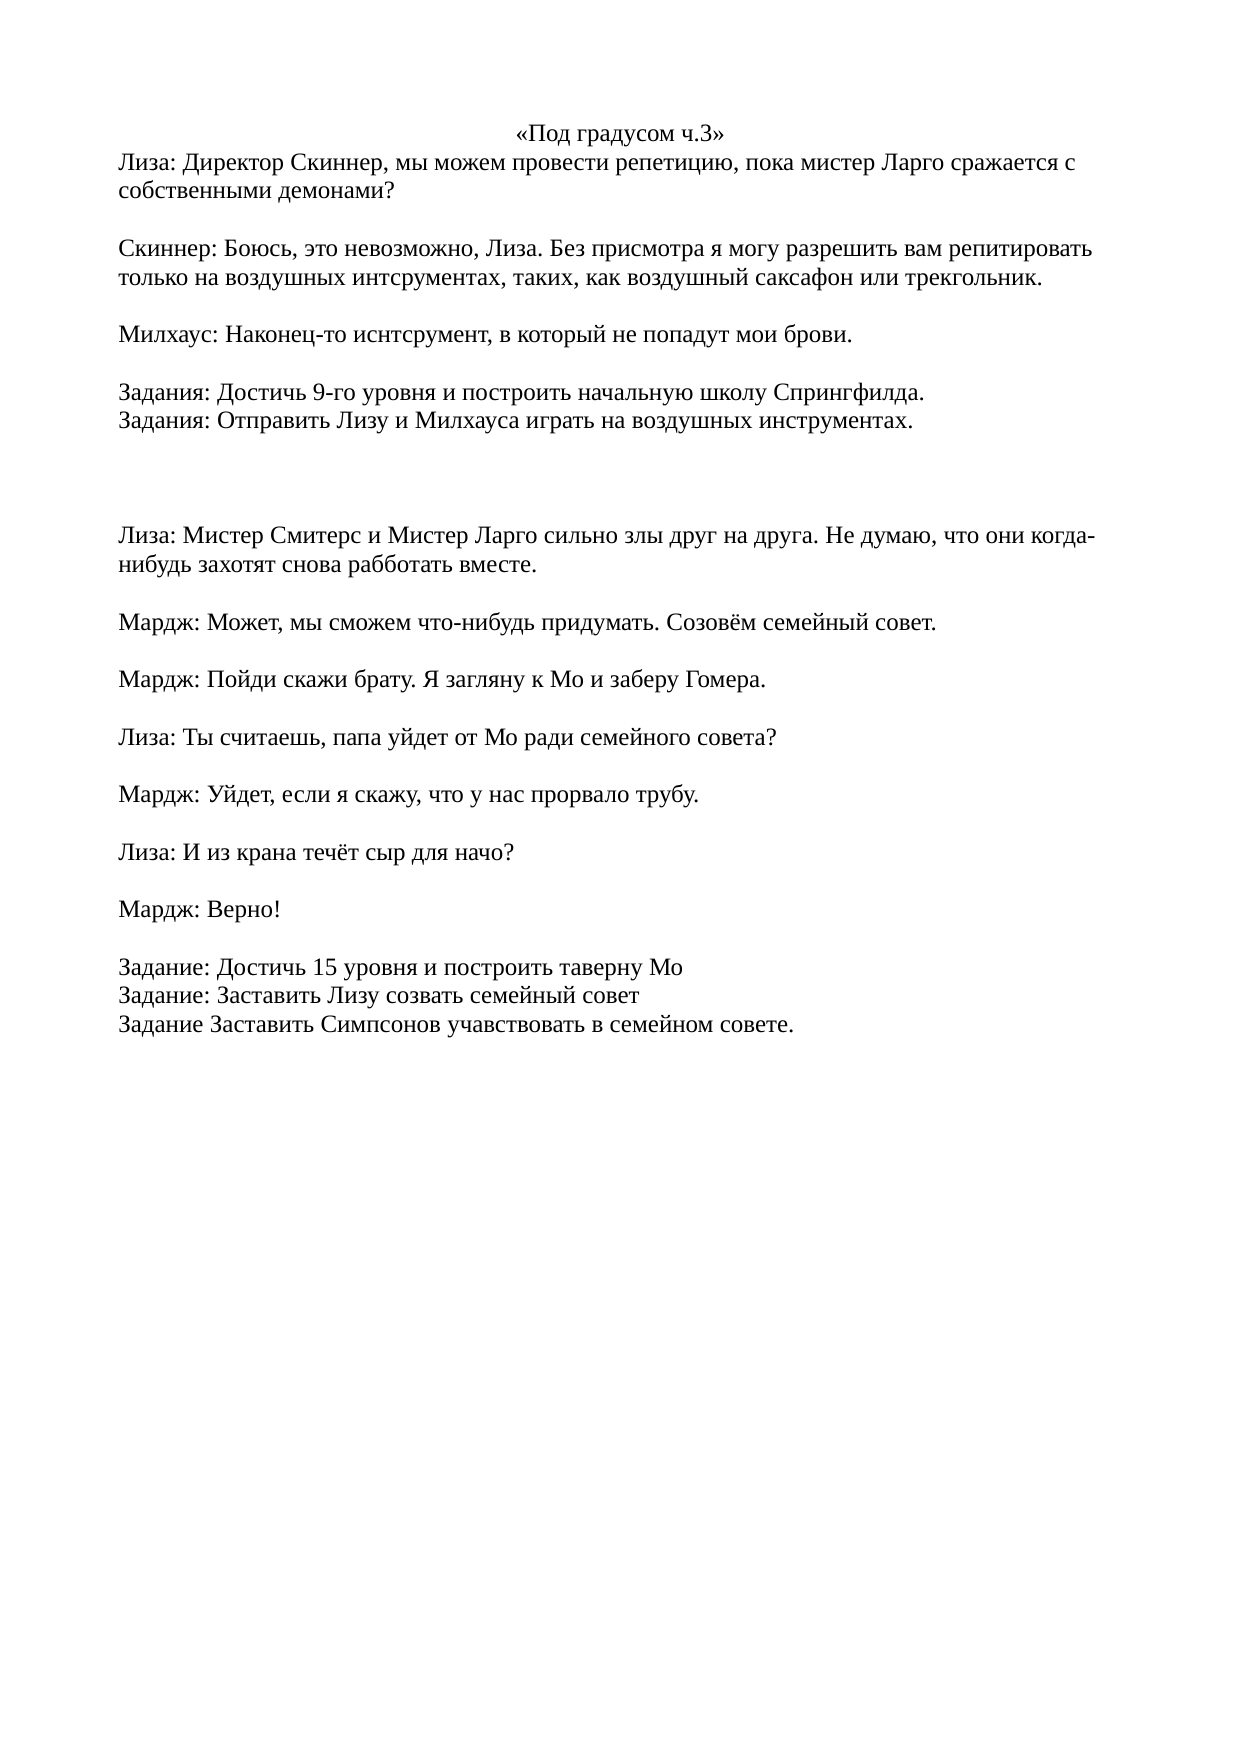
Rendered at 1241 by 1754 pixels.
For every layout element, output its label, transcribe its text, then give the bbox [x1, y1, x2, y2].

text Задания: Отправить Лизу и Милхауса играть на воздушных инструментах. [118, 406, 1122, 434]
text Лиза: Мистер Смитерс и Мистер Ларго сильно злы друг на друга. Не думаю, что они когда-нибудь захотят снова рабботать вместе. [118, 521, 1122, 578]
text Мардж: Верно! [118, 894, 1122, 923]
text Милхаус: Наконец-то иснтсрумент, в который не попадут мои брови. [118, 319, 1122, 348]
text Лиза: Директор Скиннер, мы можем провести репетицию, пока мистер Ларго сражается с собственными демонами? [118, 147, 1122, 204]
text Лиза: И из крана течёт сыр для начо? [118, 837, 1122, 866]
text Задания: Достичь 9-го уровня и построить начальную школу Спрингфилда. [118, 377, 1122, 406]
text Задание Заставить Симпсонов учавствовать в семейном совете. [118, 1009, 1122, 1038]
text Задание: Заставить Лизу созвать семейный совет [118, 981, 1122, 1009]
text «Под градусом ч.3» [118, 118, 1122, 147]
text Мардж: Может, мы сможем что-нибудь придумать. Созовём семейный совет. [118, 607, 1122, 636]
text Мардж: Уйдет, если я скажу, что у нас прорвало трубу. [118, 779, 1122, 808]
text Мардж: Пойди скажи брату. Я загляну к Мо и заберу Гомера. [118, 664, 1122, 693]
text Лиза: Ты считаешь, папа уйдет от Мо ради семейного совета? [118, 722, 1122, 751]
text Скиннер: Боюсь, это невозможно, Лиза. Без присмотра я могу разрешить вам репитировать только на воздушных интсрументах, таких, как воздушный саксафон или трекгольник. [118, 233, 1122, 291]
text Задание: Достичь 15 уровня и построить таверну Мо [118, 952, 1122, 981]
